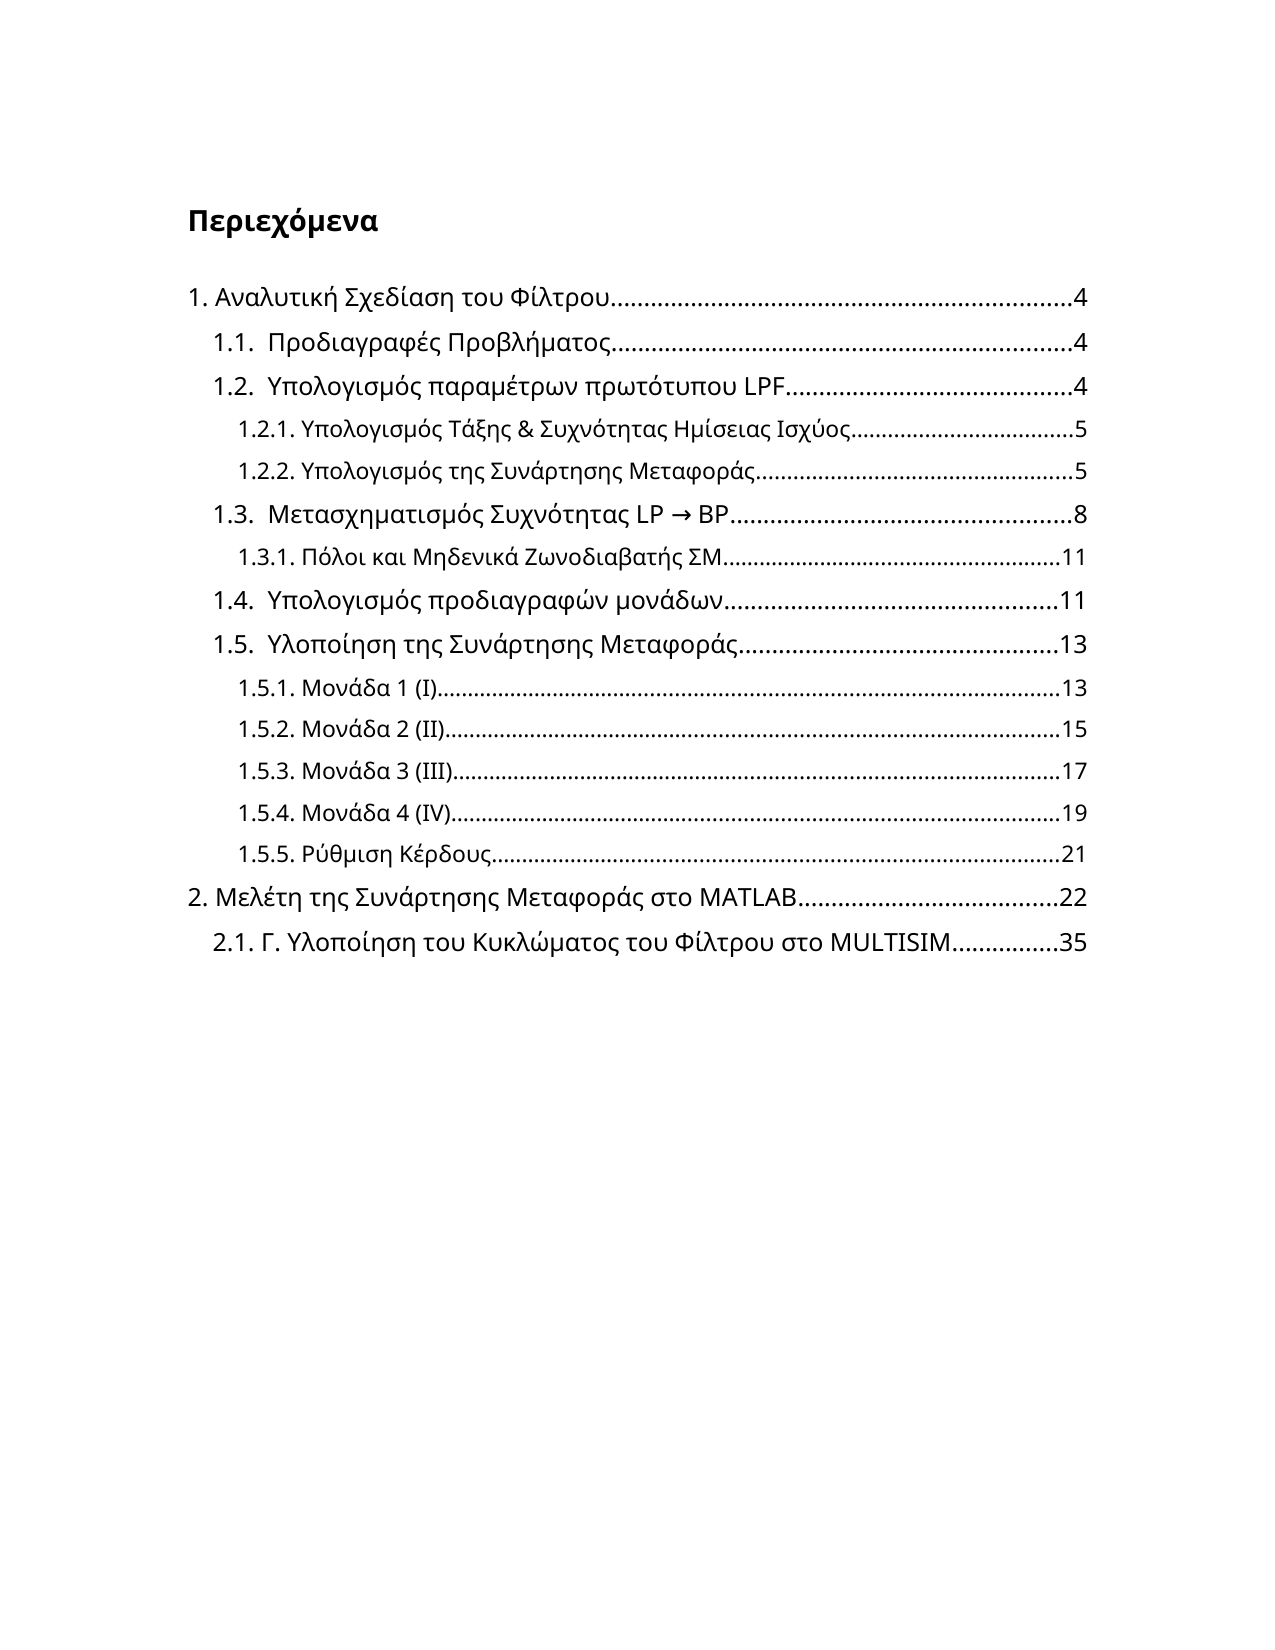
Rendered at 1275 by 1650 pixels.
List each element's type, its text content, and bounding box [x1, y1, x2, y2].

text 2.1. Γ. Υλοποίηση του Κυκλώματος του Φίλτρου στο MULTISIM 35 [212, 924, 1087, 958]
text 1.5.5. Ρύθμιση Κέρδους 21 [237, 838, 1087, 869]
text 1.5.2. Μονάδα 2 (ΙΙ) 15 [237, 713, 1087, 744]
text 1.1. Προδιαγραφές Προβλήματος 4 [212, 324, 1087, 358]
text 1.5.1. Μονάδα 1 (Ι) 13 [237, 672, 1087, 703]
text 1.2. Υπολογισμός παραμέτρων πρωτότυπου LPF 4 [212, 369, 1087, 403]
subtitle Περιεχόμενα [187, 200, 1087, 240]
text 1.3.1. Πόλοι και Μηδενικά Ζωνοδιαβατής ΣΜ 11 [237, 541, 1087, 572]
text 1.2.1. Υπολογισμός Τάξης & Συχνότητας Ημίσειας Ισχύος 5 [237, 413, 1087, 444]
text 2. Μελέτη της Συνάρτησης Μεταφοράς στο MATLAB 22 [187, 880, 1087, 914]
text 1.4. Υπολογισμός προδιαγραφών μονάδων 11 [212, 583, 1087, 617]
text 1. Αναλυτική Σχεδίαση του Φίλτρου 4 [187, 280, 1087, 314]
text 1.5. Υλοποίηση της Συνάρτησης Μεταφοράς 13 [212, 627, 1087, 661]
text 1.2.2. Υπολογισμός της Συνάρτησης Μεταφοράς 5 [237, 455, 1087, 486]
text 1.5.3. Μονάδα 3 (ΙII) 17 [237, 755, 1087, 786]
text 1.3. Μετασχηματισμός Συχνότητας LP → BP 8 [212, 496, 1087, 531]
text 1.5.4. Μονάδα 4 (ΙV) 19 [237, 797, 1087, 828]
